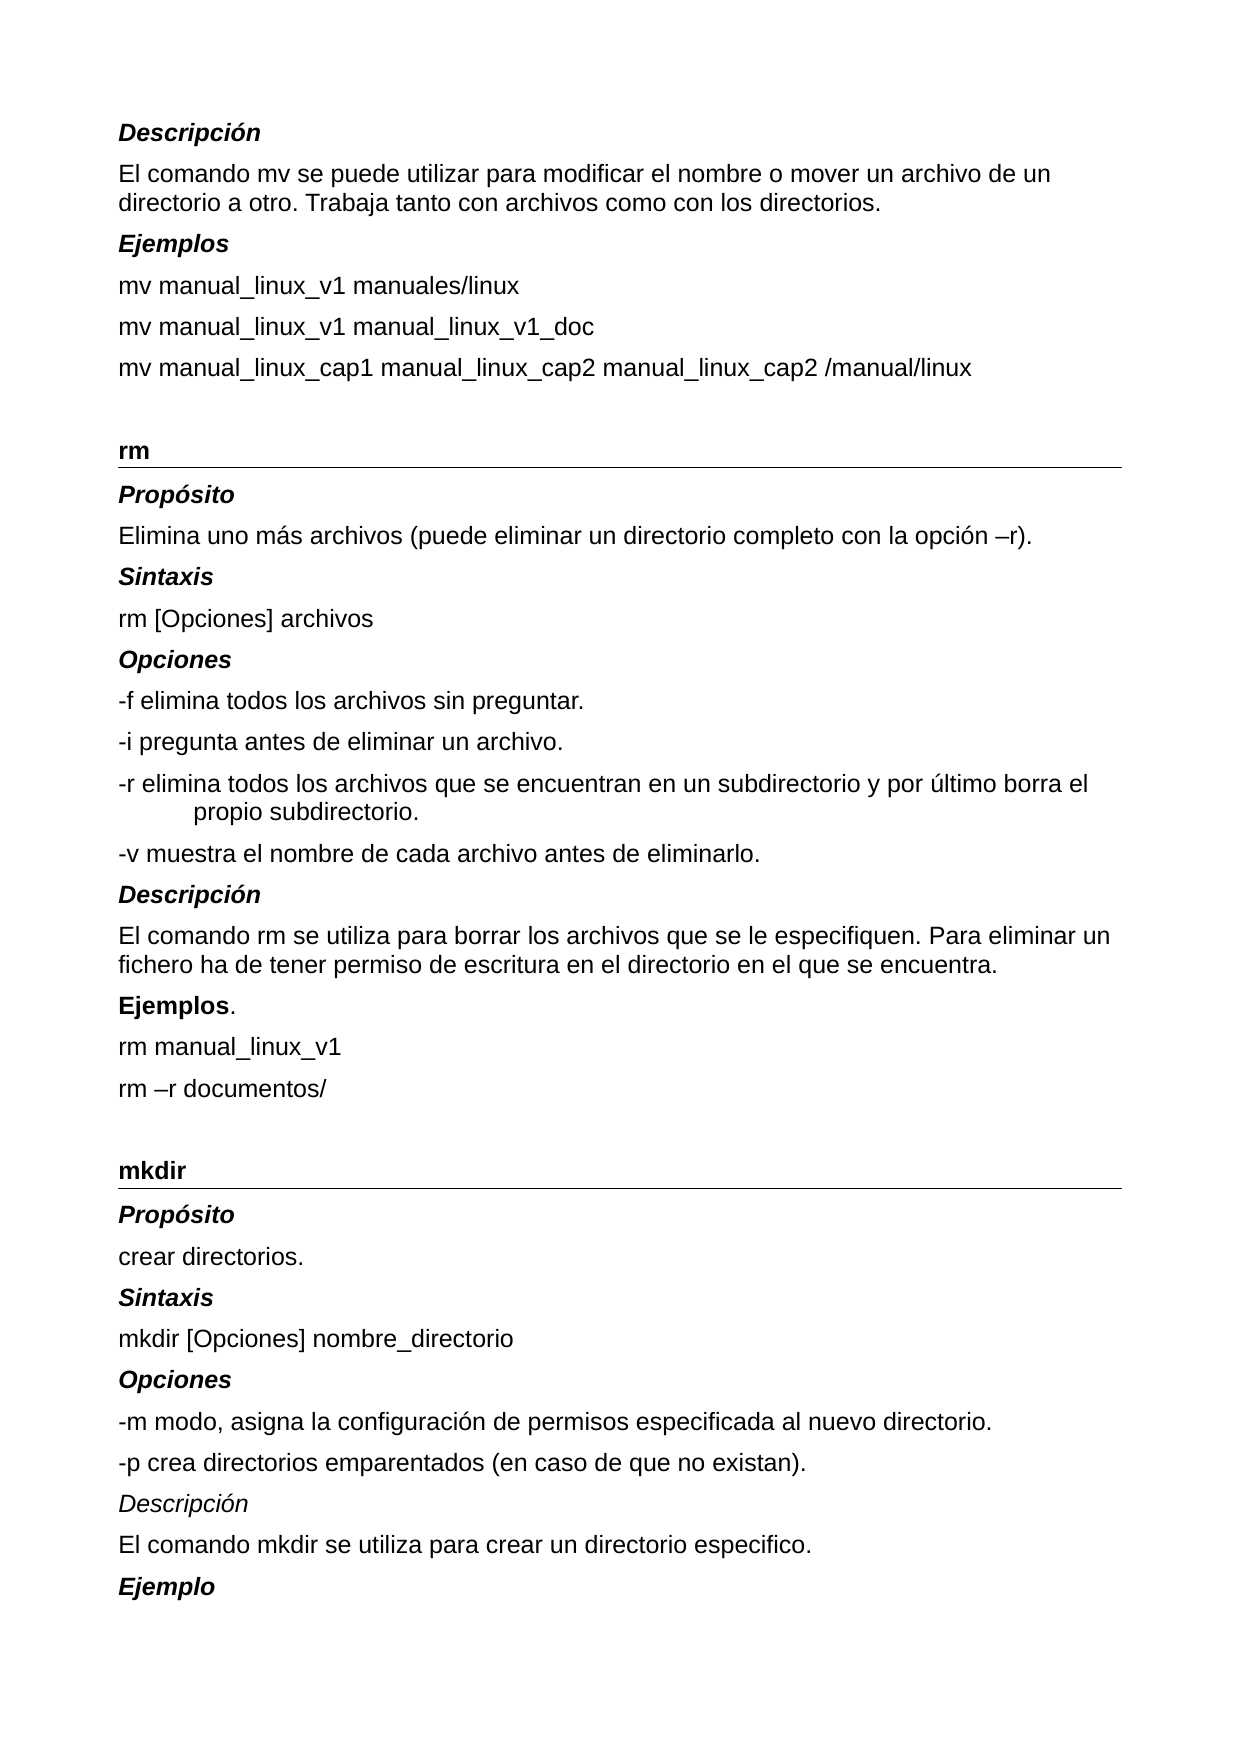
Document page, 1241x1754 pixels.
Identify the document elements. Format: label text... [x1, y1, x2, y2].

text Sintaxis [118, 562, 1122, 591]
text rm [118, 436, 1122, 467]
text rm –r documentos/ [118, 1074, 1122, 1102]
text El comando mv se puede utilizar para modificar el nombre o mover un archivo de un directorio a otro. Trabaja tanto con archivos como con los directorios. [118, 159, 1122, 217]
text Descripción [118, 118, 1122, 147]
text -v muestra el nombre de cada archivo antes de eliminarlo. [118, 839, 1122, 867]
text rm [Opciones] archivos [118, 604, 1122, 632]
text Opciones [118, 645, 1122, 674]
text Elimina uno más archivos (puede eliminar un directorio completo con la opción –r). [118, 521, 1122, 550]
text El comando mkdir se utiliza para crear un directorio especifico. [118, 1530, 1122, 1559]
text -f elimina todos los archivos sin preguntar. [118, 686, 1122, 715]
text mkdir [118, 1156, 1122, 1188]
text mkdir [Opciones] nombre_directorio [118, 1324, 1122, 1353]
text -i pregunta antes de eliminar un archivo. [118, 727, 1122, 756]
text El comando rm se utiliza para borrar los archivos que se le especifiquen. Para eliminar un fichero ha de tener permiso de escritura en el directorio en el que se encuentra. [118, 921, 1122, 979]
text rm manual_linux_v1 [118, 1032, 1122, 1061]
text Ejemplo [118, 1572, 1122, 1600]
text Descripción [118, 1489, 1122, 1518]
text -r elimina todos los archivos que se encuentran en un subdirectorio y por último borra el propio subdirectorio. [118, 769, 1122, 826]
text Propósito [118, 480, 1122, 509]
text crear directorios. [118, 1242, 1122, 1270]
text Opciones [118, 1365, 1122, 1394]
text Descripción [118, 880, 1122, 909]
text mv manual_linux_v1 manuales/linux [118, 271, 1122, 299]
text Propósito [118, 1200, 1122, 1229]
text Sintaxis [118, 1283, 1122, 1312]
text mv manual_linux_v1 manual_linux_v1_doc [118, 312, 1122, 341]
text Ejemplos [118, 229, 1122, 258]
text Ejemplos. [118, 991, 1122, 1020]
text mv manual_linux_cap1 manual_linux_cap2 manual_linux_cap2 /manual/linux [118, 353, 1122, 382]
text -m modo, asigna la configuración de permisos especificada al nuevo directorio. [118, 1407, 1122, 1435]
text -p crea directorios emparentados (en caso de que no existan). [118, 1448, 1122, 1477]
